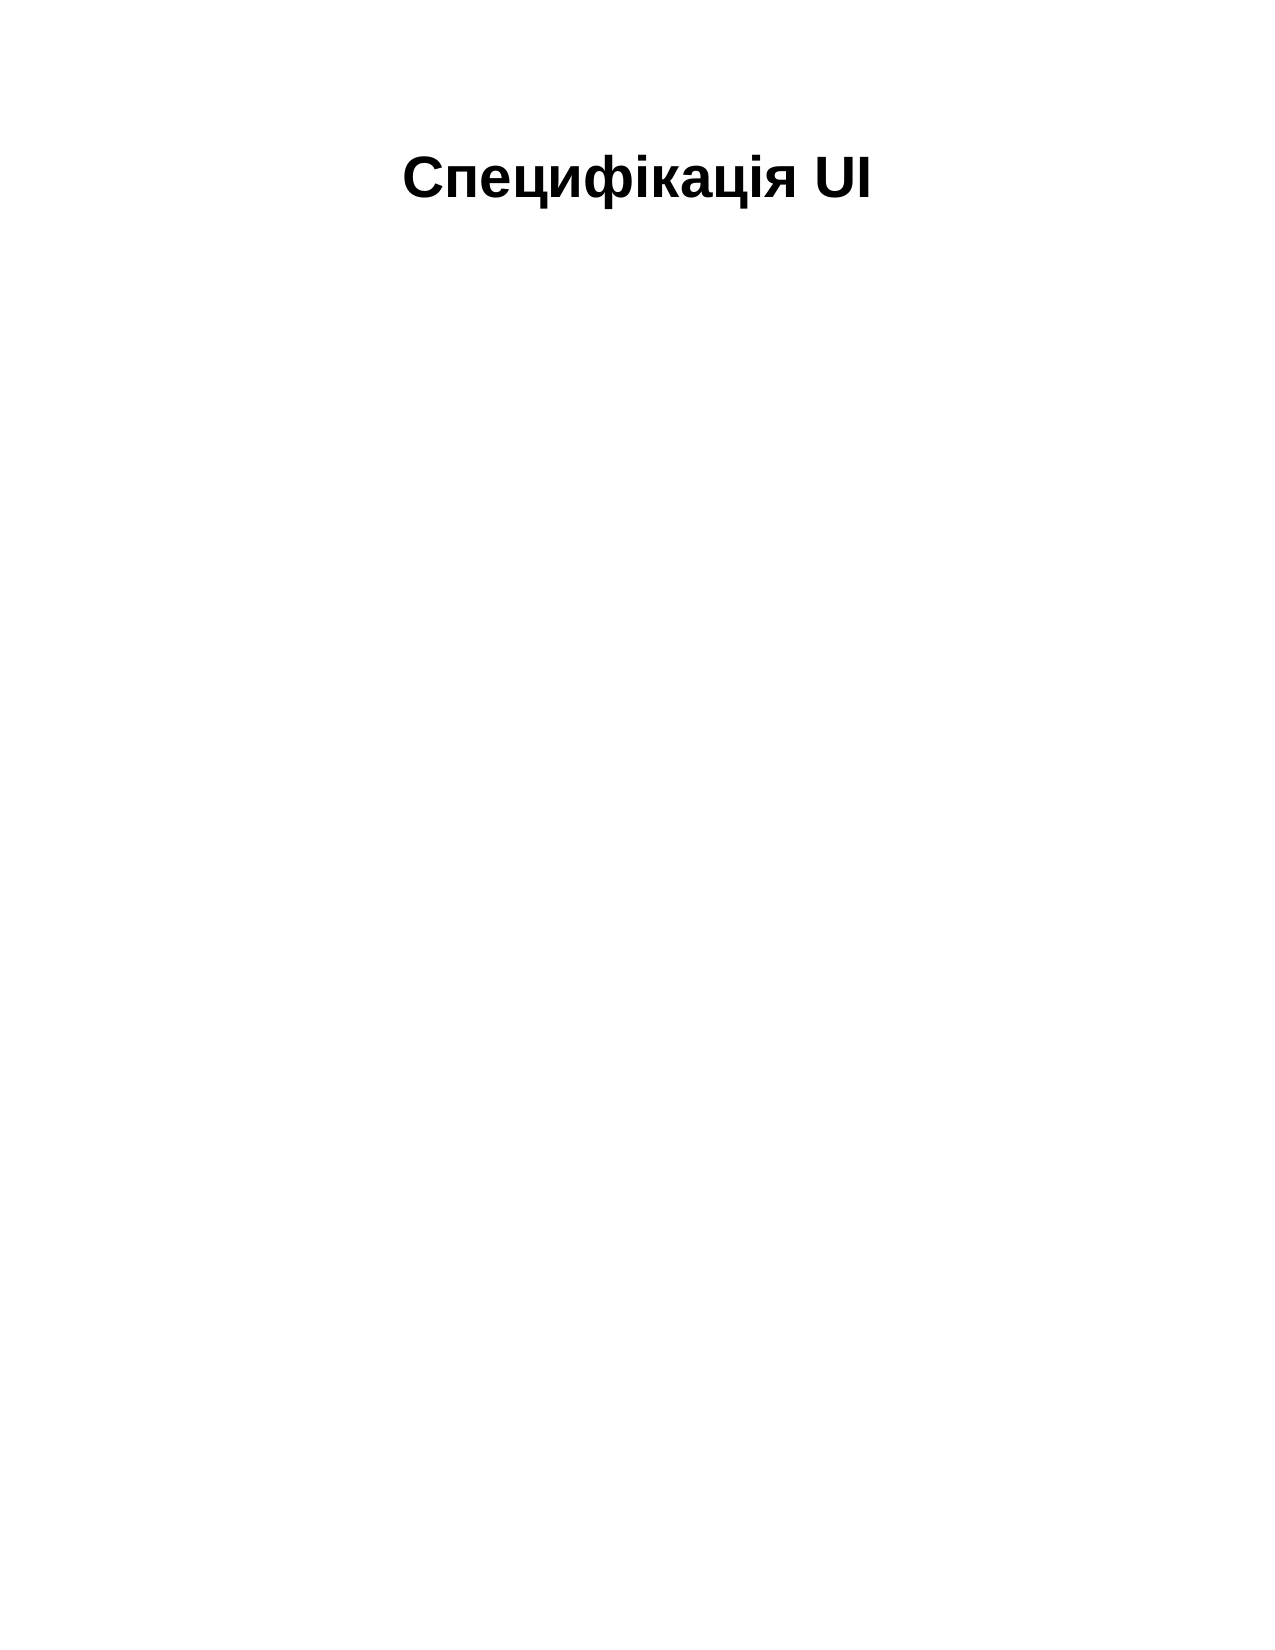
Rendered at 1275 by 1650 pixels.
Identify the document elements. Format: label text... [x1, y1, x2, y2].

text Специфікація UI [118, 143, 1157, 210]
